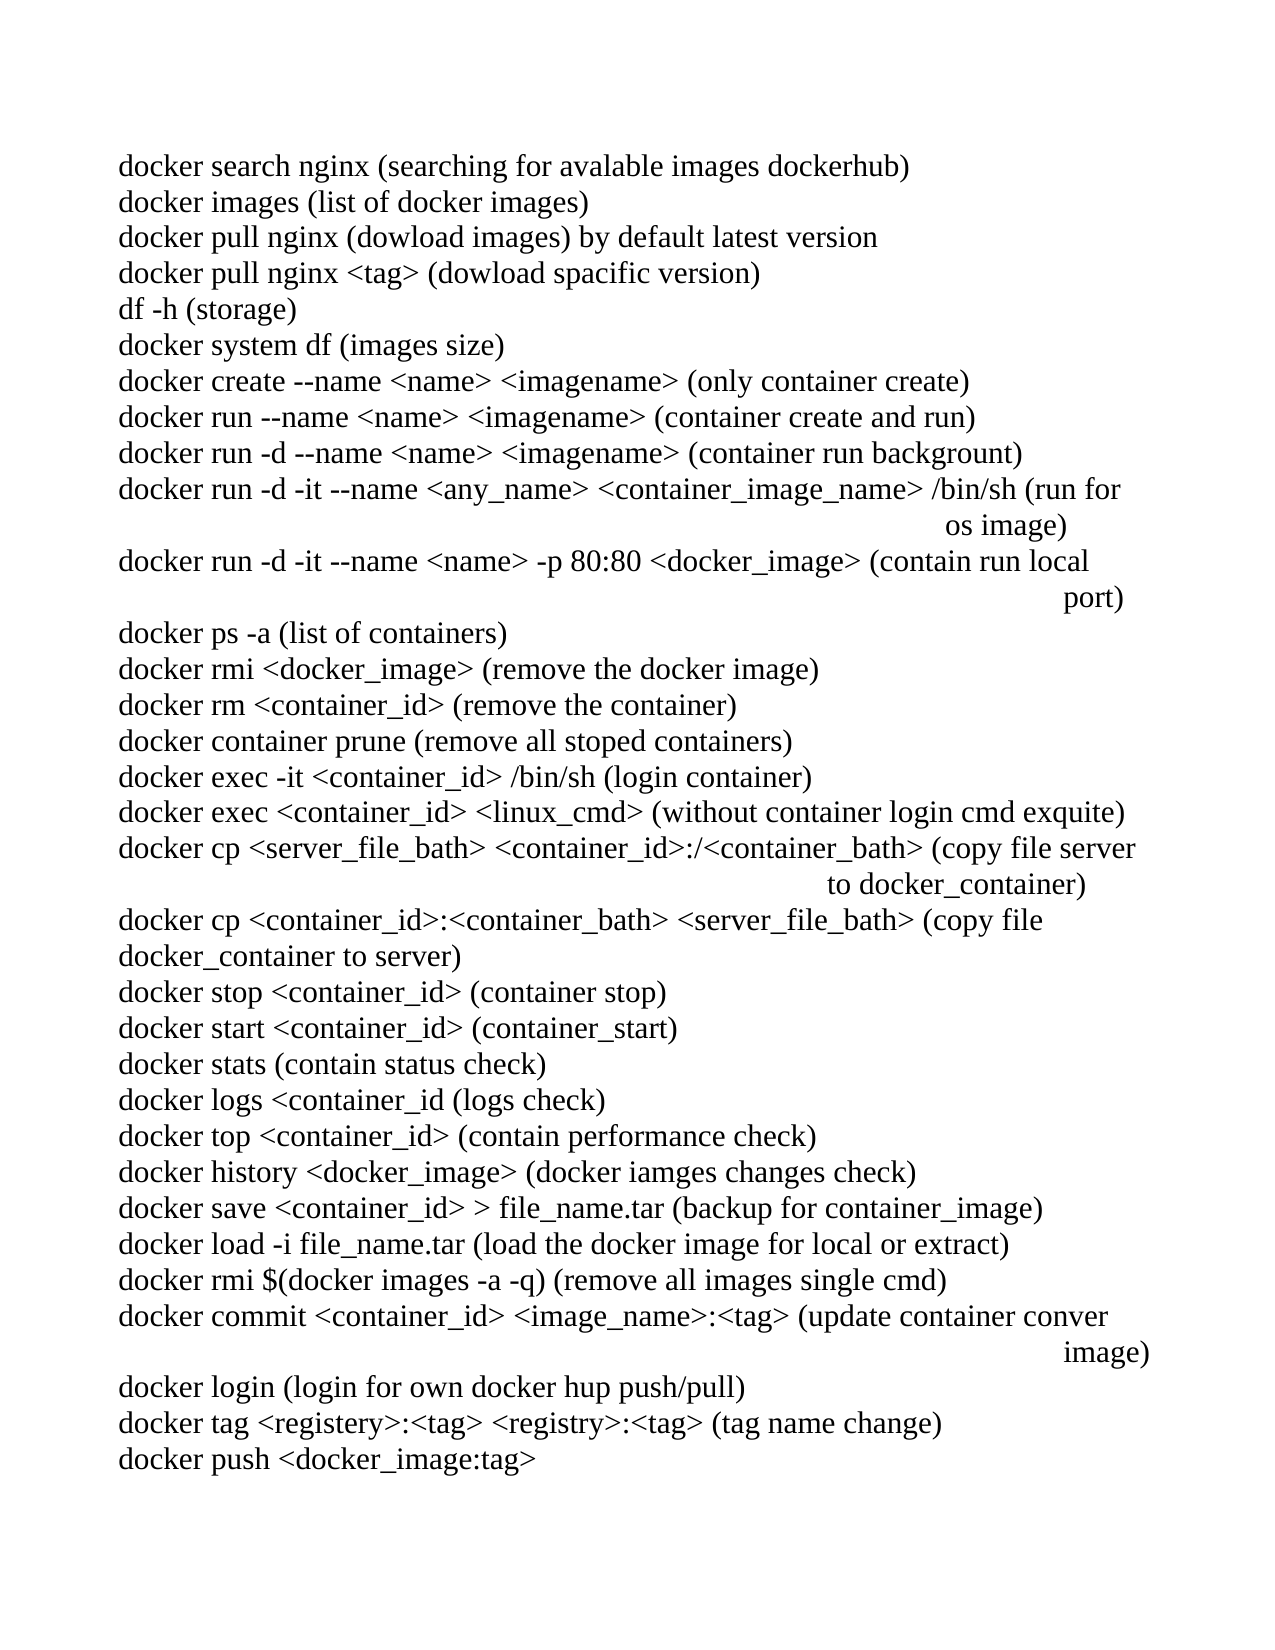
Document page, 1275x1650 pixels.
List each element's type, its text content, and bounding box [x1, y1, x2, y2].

text docker commit <container_id> <image_name>:<tag> (update container conver image) [118, 1297, 1157, 1369]
text docker pull nginx <tag> (dowload spacific version) [118, 255, 1157, 291]
text docker rmi $(docker images -a -q) (remove all images single cmd) [118, 1261, 1157, 1297]
text docker create --name <name> <imagename> (only container create) [118, 362, 1157, 398]
text docker exec <container_id> <linux_cmd> (without container login cmd exquite) [118, 794, 1157, 830]
text docker images (list of docker images) [118, 183, 1157, 219]
text docker tag <registery>:<tag> <registry>:<tag> (tag name change) [118, 1405, 1157, 1441]
text docker search nginx (searching for avalable images dockerhub) [118, 147, 1157, 183]
text docker cp <server_file_bath> <container_id>:/<container_bath> (copy file server to docker_container) [118, 830, 1157, 902]
text docker ps -a (list of containers) [118, 614, 1157, 650]
text docker start <container_id> (container_start) [118, 1009, 1157, 1045]
text docker rm <container_id> (remove the container) [118, 686, 1157, 722]
text docker rmi <docker_image> (remove the docker image) [118, 650, 1157, 686]
text docker save <container_id> > file_name.tar (backup for container_image) [118, 1189, 1157, 1225]
text docker run -d -it --name <any_name> <container_image_name> /bin/sh (run for os image) [118, 470, 1157, 542]
text docker exec -it <container_id> /bin/sh (login container) [118, 758, 1157, 794]
text docker cp <container_id>:<container_bath> <server_file_bath> (copy file docker_container to server) [118, 902, 1157, 973]
text docker push <docker_image:tag> [118, 1441, 1157, 1477]
text docker pull nginx (dowload images) by default latest version [118, 219, 1157, 255]
text docker run -d -it --name <name> -p 80:80 <docker_image> (contain run local port) [118, 542, 1157, 614]
text docker system df (images size) [118, 327, 1157, 362]
text docker login (login for own docker hup push/pull) [118, 1369, 1157, 1405]
text docker stats (contain status check) [118, 1045, 1157, 1081]
text docker run -d --name <name> <imagename> (container run backgrount) [118, 434, 1157, 470]
text docker stop <container_id> (container stop) [118, 973, 1157, 1009]
text df -h (storage) [118, 291, 1157, 327]
text docker history <docker_image> (docker iamges changes check) [118, 1153, 1157, 1189]
text docker top <container_id> (contain performance check) [118, 1117, 1157, 1153]
text docker run --name <name> <imagename> (container create and run) [118, 398, 1157, 434]
text docker load -i file_name.tar (load the docker image for local or extract) [118, 1225, 1157, 1261]
text docker logs <container_id (logs check) [118, 1081, 1157, 1117]
text docker container prune (remove all stoped containers) [118, 722, 1157, 758]
